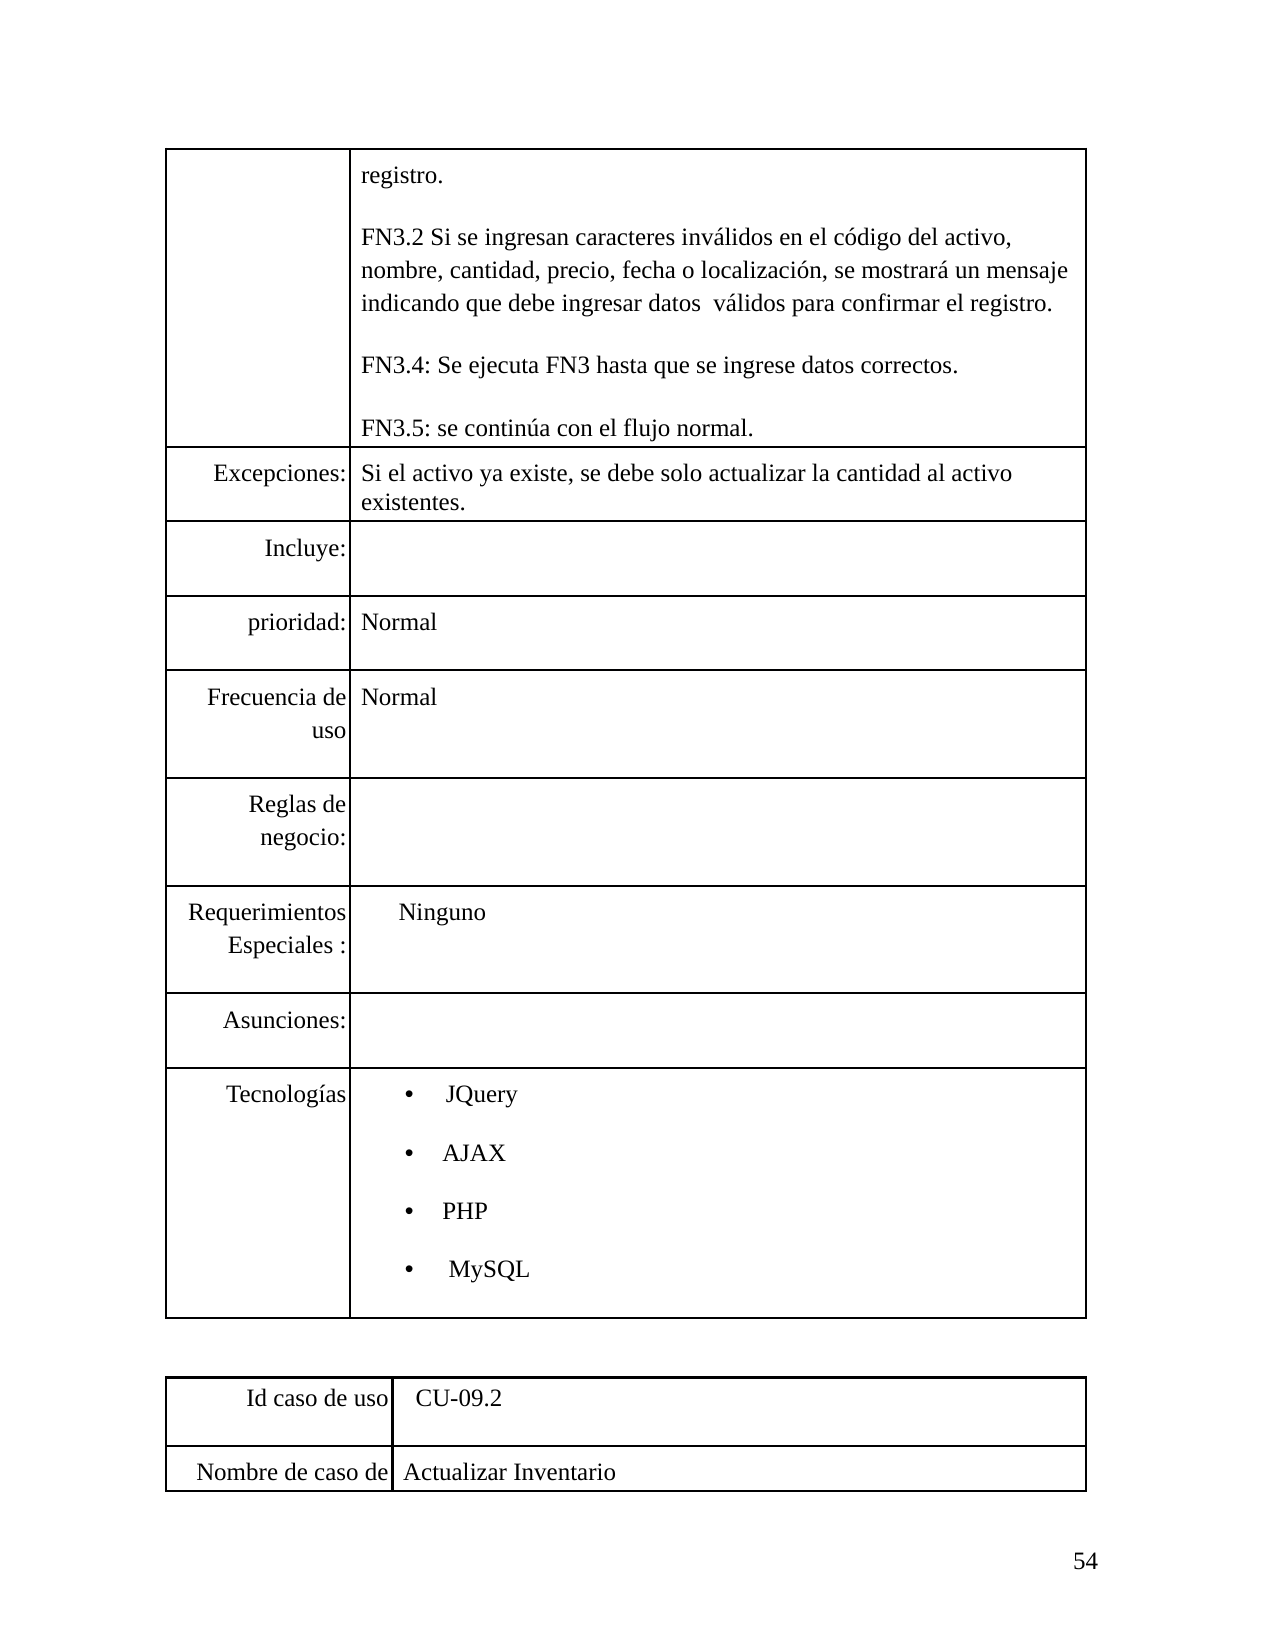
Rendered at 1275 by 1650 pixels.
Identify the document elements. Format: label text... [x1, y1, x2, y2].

table_header CU-09.2 [394, 1379, 1085, 1445]
table_cell prioridad: [167, 597, 349, 669]
table_cell Si el activo ya existe, se debe solo actualizar la cantidad al activo existentes. [351, 448, 1085, 520]
table_cell Tecnologías [167, 1069, 349, 1317]
table_cell [351, 994, 1085, 1067]
table_cell Requerimientos Especiales : [167, 887, 349, 992]
table_cell Asunciones: [167, 994, 349, 1067]
table_cell [351, 522, 1085, 595]
table_cell registro. FN3.2 Si se ingresan caracteres inválidos en el código del activo, nombre, cantidad, precio, fecha o localización, se mostrará un mensaje indicando que debe ingresar datos válidos para confirmar el registro. FN3.4: Se ejecuta FN3 hasta que se ingrese datos correctos. FN3.5: se continúa con el flujo normal. [351, 150, 1085, 446]
table_cell JQuery AJAX PHP MySQL [351, 1069, 1085, 1317]
table_cell Excepciones: [167, 448, 349, 520]
table_cell [167, 150, 349, 446]
table_cell Incluye: [167, 522, 349, 595]
table_cell Ninguno [351, 887, 1085, 992]
table_cell [351, 779, 1085, 884]
table_header Id caso de uso [167, 1379, 391, 1445]
table_cell Reglas de negocio: [167, 779, 349, 884]
table_cell Nombre de caso de [167, 1447, 391, 1490]
table_cell Normal [351, 597, 1085, 669]
table_cell Normal [351, 671, 1085, 777]
table_cell Frecuencia de uso [167, 671, 349, 777]
table_cell Actualizar Inventario [394, 1447, 1085, 1490]
